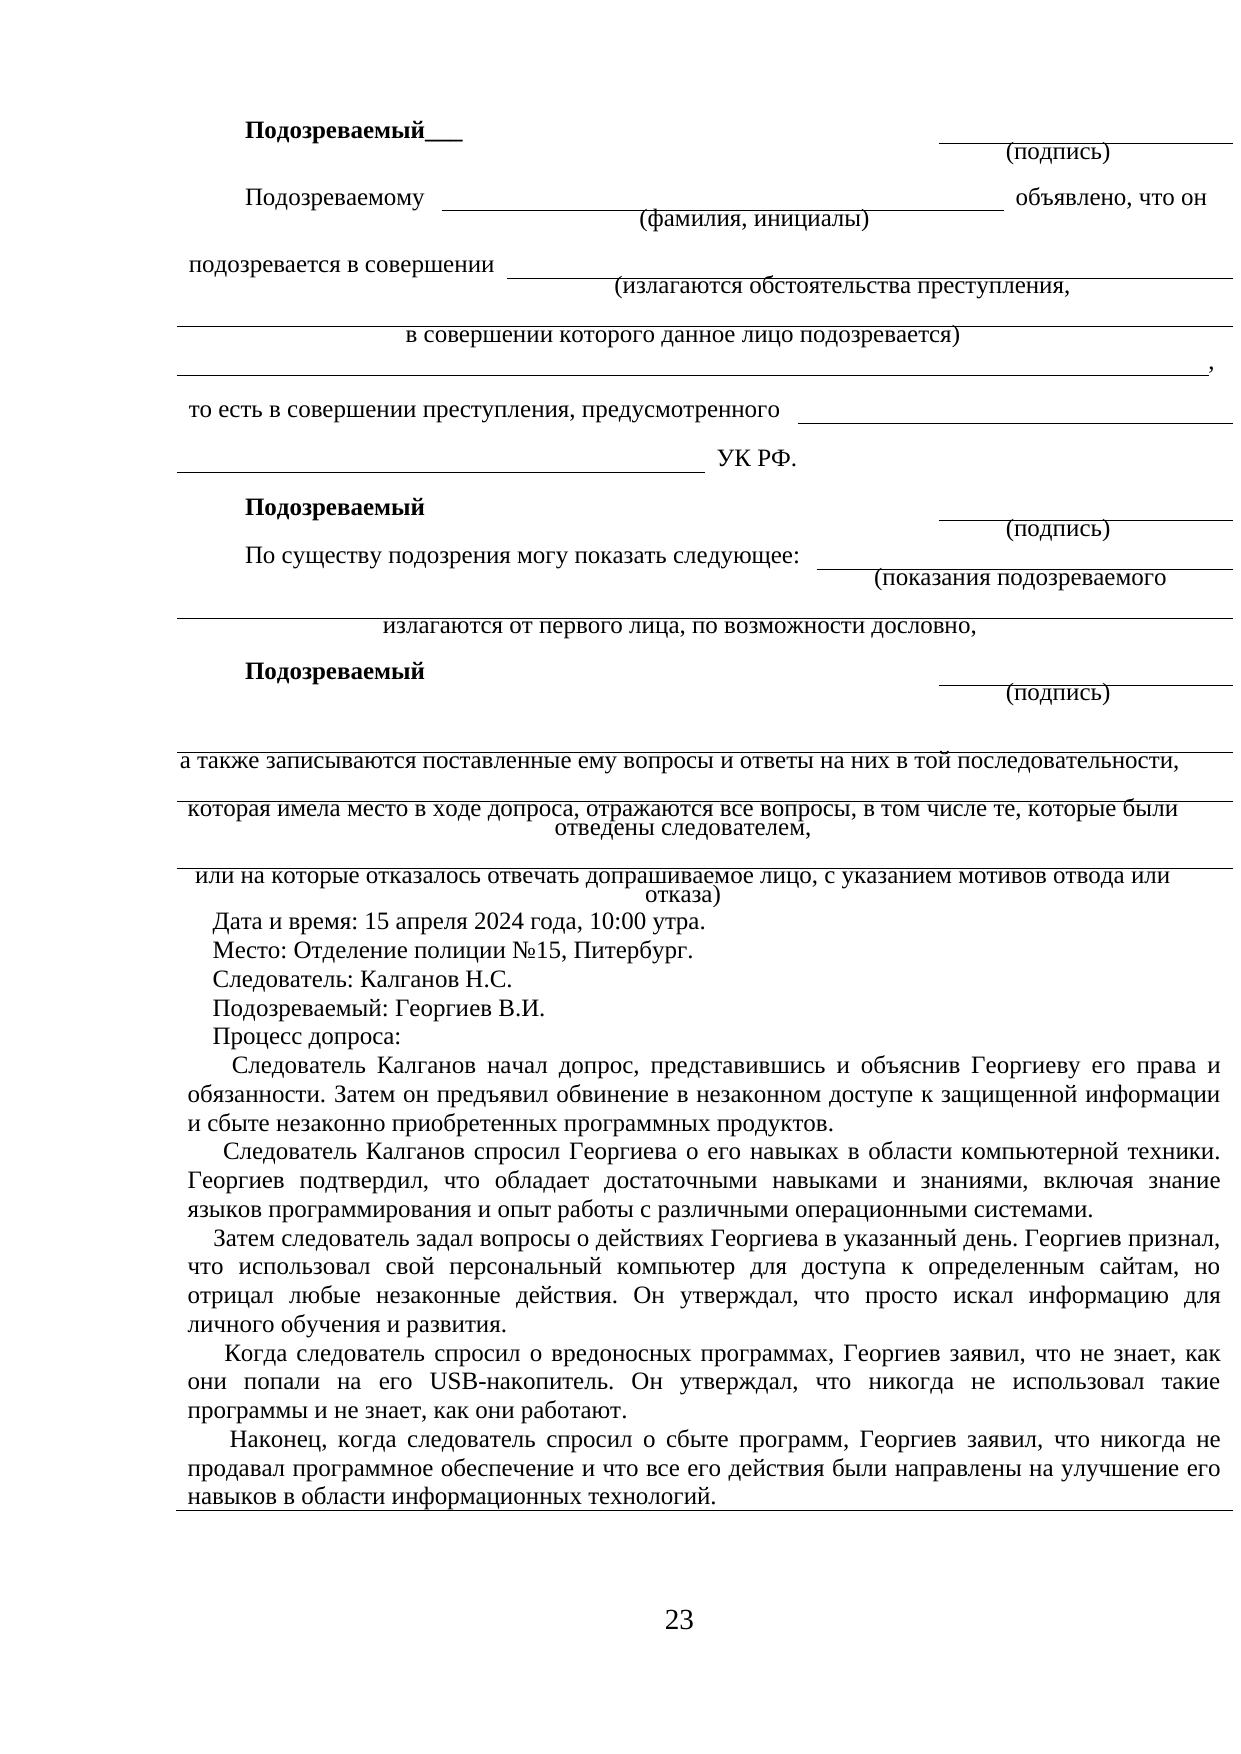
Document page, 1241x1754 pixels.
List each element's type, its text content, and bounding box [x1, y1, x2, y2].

table_header [177, 723, 1233, 752]
table_header [939, 656, 1233, 685]
table_header подозревается в совершении [177, 249, 507, 278]
text (подпись) [1106, 144, 1188, 163]
text или на которые отказалось отвечать допрашиваемое лицо, с указанием мотивов отвода или отказа) [177, 869, 1188, 906]
text (излагаются обстоятельства преступления, [496, 279, 1188, 297]
table_header [177, 772, 1233, 801]
table_header , [1209, 346, 1233, 375]
text (показания подозреваемого [852, 570, 1188, 589]
text (подпись) [927, 144, 1107, 163]
table_header По существу подозрения могу показать следующее: [177, 540, 817, 569]
table_header Подозреваемый___ [177, 118, 938, 143]
text которая имела место в ходе допроса, отражаются все вопросы, в том числе те, которые были отведены следователем, [177, 802, 1188, 839]
table_header Подозреваемый [177, 492, 938, 520]
table_header [177, 298, 1233, 326]
text (фамилия, инициалы) [865, 211, 1181, 230]
text а также записываются поставленные ему вопросы и ответы на них в той последовательности, [177, 753, 1188, 772]
text (подпись) [927, 686, 1107, 704]
table_header [507, 249, 1233, 278]
table_header [177, 589, 1233, 617]
text (фамилия, инициалы) [656, 211, 866, 230]
text в совершении которого данное лицо подозревается) [177, 327, 956, 346]
text (подпись) [927, 521, 1107, 540]
text (подпись) [1106, 686, 1188, 704]
table_header Подозреваемому [177, 182, 442, 210]
table_header [177, 443, 705, 472]
text (подпись) [1106, 521, 1188, 540]
table_header [939, 118, 1233, 143]
table_header [798, 395, 1233, 423]
text (фамилия, инициалы) [327, 211, 654, 230]
text в совершении которого данное лицо подозревается) [955, 327, 1188, 346]
table_header [177, 839, 1233, 868]
table_header [442, 182, 1004, 210]
table_header Подозреваемый [177, 656, 938, 685]
table_header [939, 492, 1233, 520]
table_header то есть в совершении преступления, предусмотренного [177, 395, 798, 423]
table_header Дата и время: 15 апреля 2024 года, 10:00 утра. Место: Отделение полиции №15, Питербург. Следователь: Калганов Н.С. Подозреваемый: Георгиев В.И. Процесс допроса: Следователь Калганов начал допрос, представившись и объяснив Георгиеву его права и обязанности. Затем он предъявил обвинение в незаконном доступе к защищенной информации и сбыте незаконно приобретенных программных продуктов. Следователь Калганов спросил Георгиева о его навыках в области компьютерной техники. Георгиев подтвердил, что обладает достаточными навыками и знаниями, включая знание языков программирования и опыт работы с различными операционными системами. Затем следователь задал вопросы о действиях Георгиева в указанный день. Георгиев признал, что использовал свой персональный компьютер для доступа к определенным сайтам, но отрицал любые незаконные действия. Он утверждал, что просто искал информацию для личного обучения и развития. Когда следователь спросил о вредоносных программах, Георгиев заявил, что не знает, как они попали на его USB-накопитель. Он утверждал, что никогда не использовал такие программы и не знает, как они работают. Наконец, когда следователь спросил о сбыте программ, Георгиев заявил, что никогда не продавал программное обеспечение и что все его действия были направлены на улучшение его навыков в области информационных технологий. [176, 906, 1233, 1510]
table_header УК РФ. [705, 443, 1233, 472]
table_header объявлено, что он [1004, 182, 1233, 210]
table_header [817, 540, 1233, 569]
table_header [177, 346, 1208, 375]
text излагаются от первого лица, по возможности дословно, [177, 619, 1188, 637]
